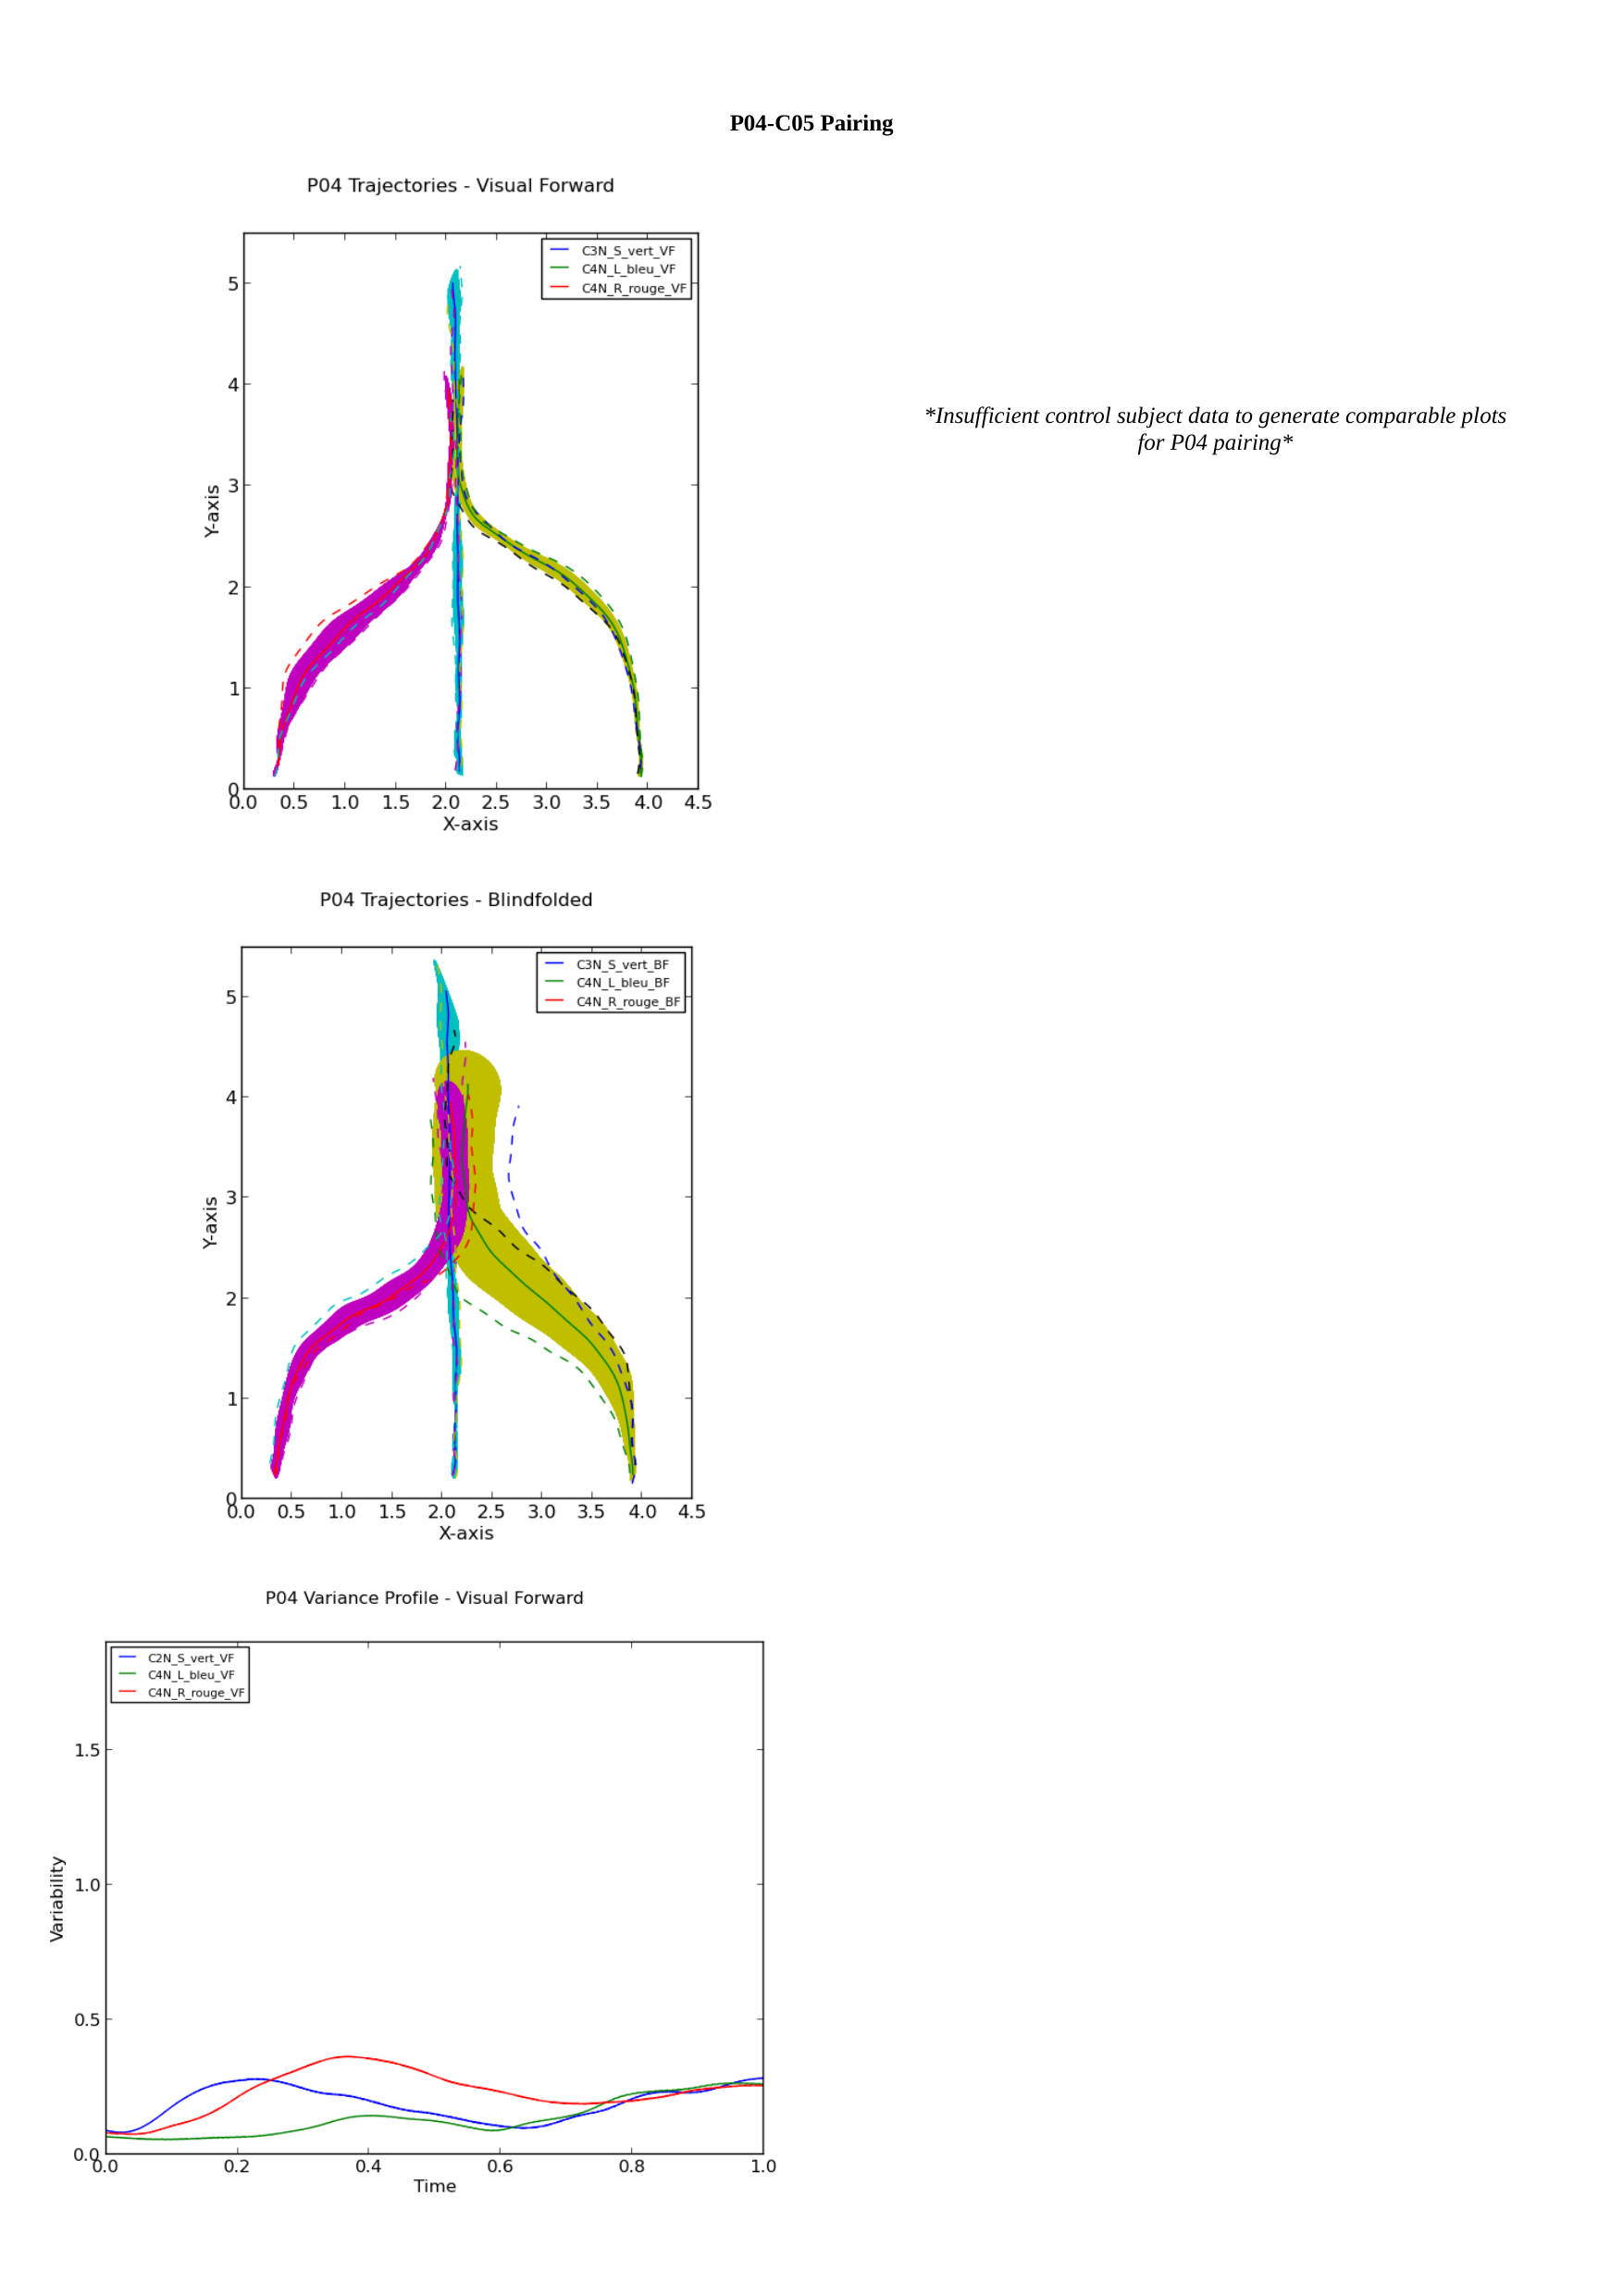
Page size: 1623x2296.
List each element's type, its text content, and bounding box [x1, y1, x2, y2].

text *Insufficient control subject data to generate comparable plots for P04 pairing* [920, 402, 1514, 455]
picture [0, 1579, 849, 2218]
text P04-C05 Pairing [109, 109, 1514, 136]
picture [0, 166, 920, 859]
picture [0, 880, 911, 1568]
